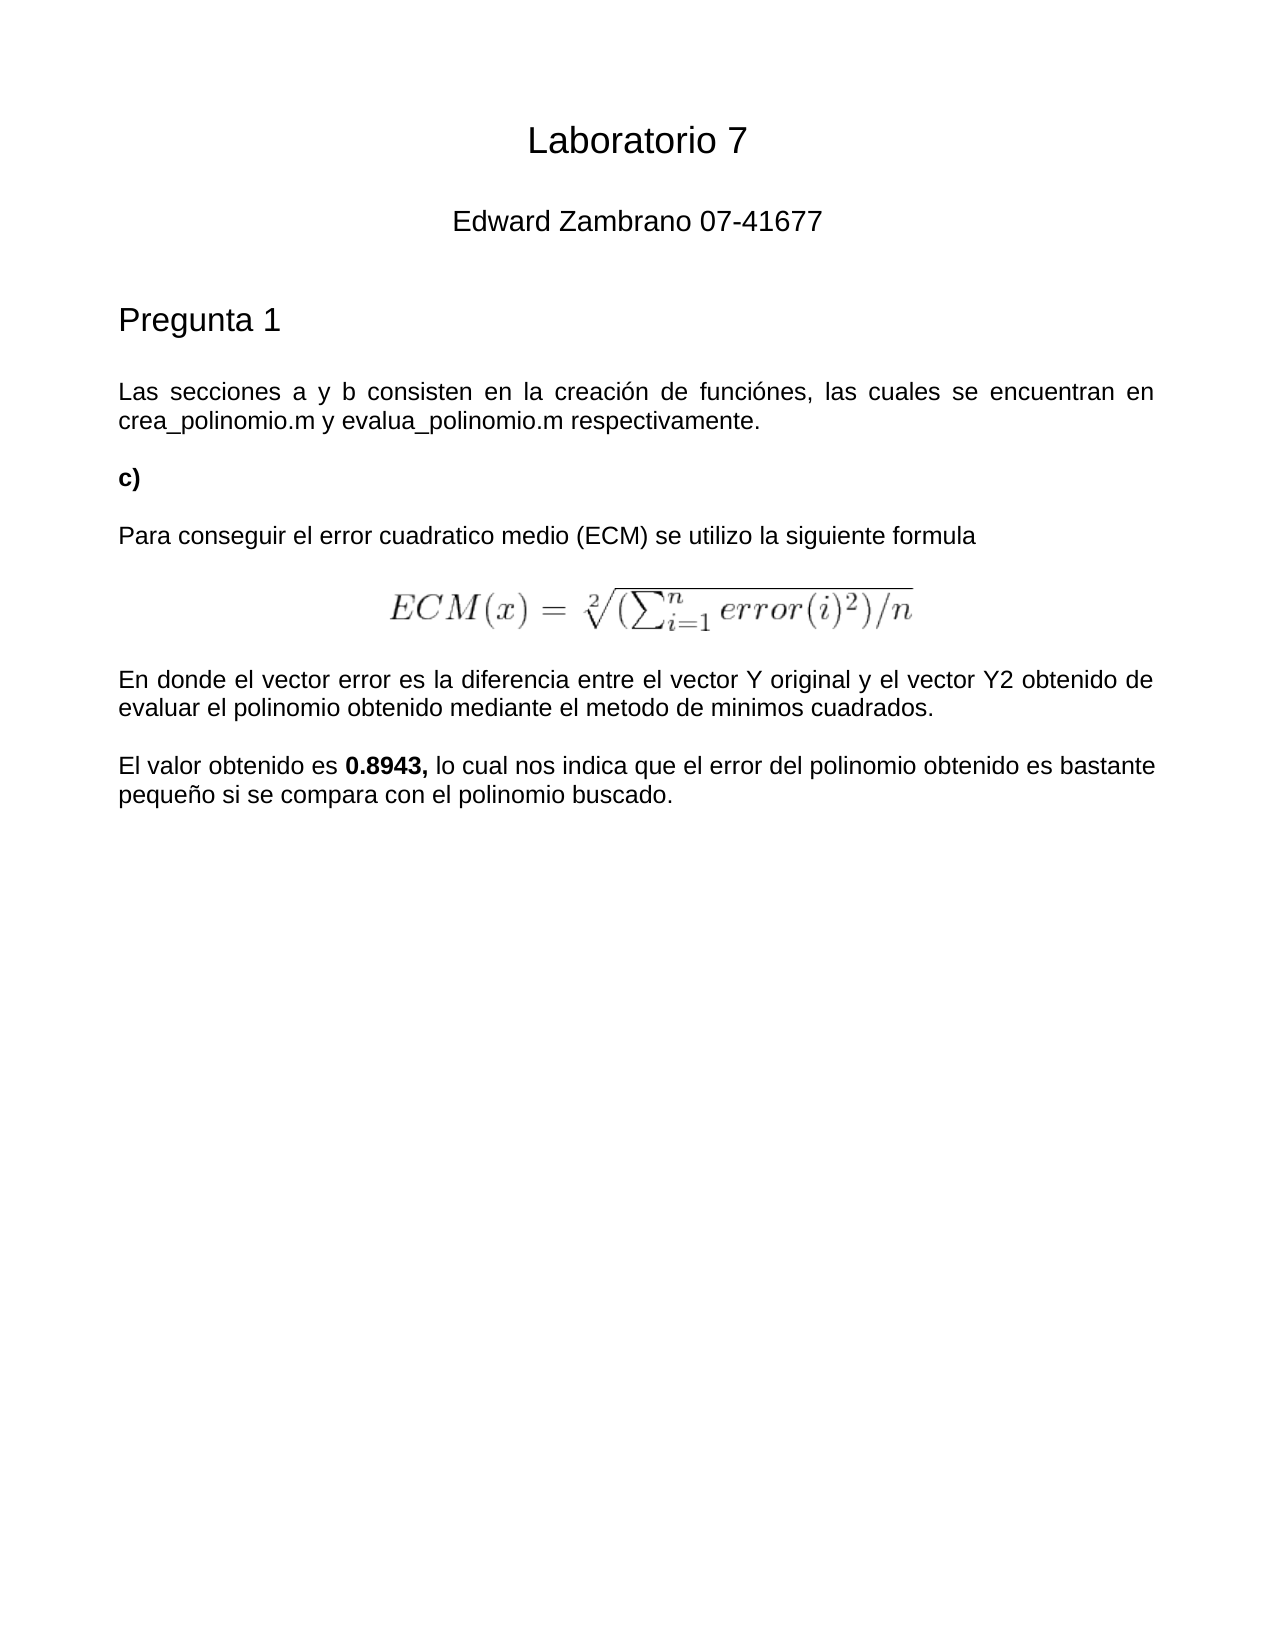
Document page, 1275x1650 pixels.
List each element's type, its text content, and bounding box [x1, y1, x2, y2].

text Las secciones a y b consisten en la creación de funciónes, las cuales se encuentran en crea_polinomio.m y evalua_polinomio.m respectivamente. [118, 377, 1157, 434]
text El valor obtenido es 0.8943, lo cual nos indica que el error del polinomio obtenido es bastante pequeño si se compara con el polinomio buscado. [118, 751, 1157, 808]
text Edward Zambrano 07-41677 [118, 204, 1157, 238]
text c) [118, 463, 1157, 492]
text Laboratorio 7 [118, 118, 1157, 161]
text Para conseguir el error cuadratico medio (ECM) se utilizo la siguiente formula [118, 521, 1157, 549]
text Pregunta 1 [118, 300, 1157, 339]
text En donde el vector error es la diferencia entre el vector Y original y el vector Y2 obtenido de evaluar el polinomio obtenido mediante el metodo de minimos cuadrados. [118, 664, 1157, 722]
picture [389, 588, 914, 631]
